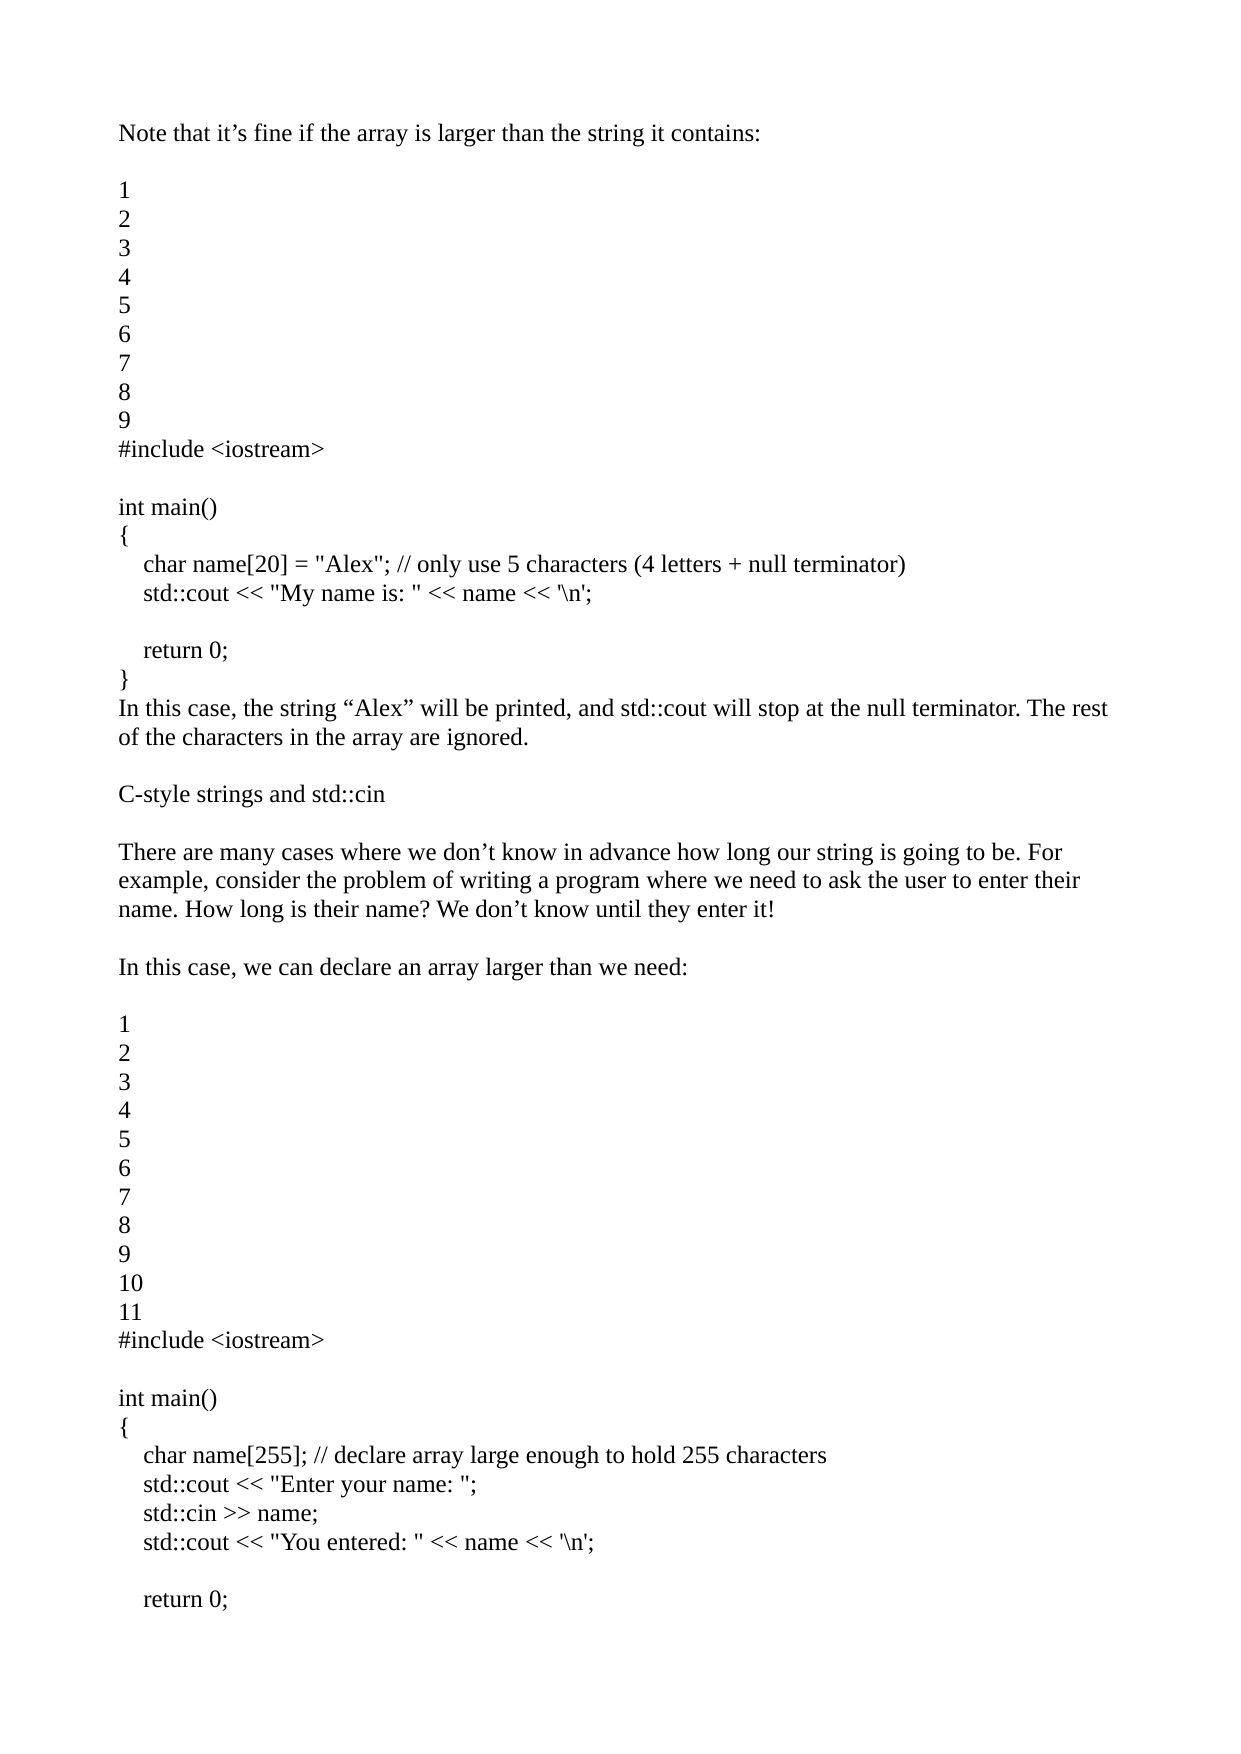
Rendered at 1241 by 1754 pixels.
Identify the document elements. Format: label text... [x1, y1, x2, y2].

text int main() [118, 492, 1122, 521]
text } [118, 664, 1122, 693]
text std::cout << "Enter your name: "; [118, 1469, 1122, 1498]
text std::cin >> name; [118, 1498, 1122, 1527]
text 11 [118, 1297, 1122, 1326]
text 1 [118, 176, 1122, 204]
text 6 [118, 319, 1122, 348]
text 2 [118, 204, 1122, 233]
text 7 [118, 348, 1122, 377]
text #include <iostream> [118, 434, 1122, 463]
text { [118, 521, 1122, 549]
text return 0; [118, 1584, 1122, 1613]
text std::cout << "My name is: " << name << '\n'; [118, 578, 1122, 607]
text 10 [118, 1268, 1122, 1297]
text std::cout << "You entered: " << name << '\n'; [118, 1527, 1122, 1556]
text 4 [118, 1096, 1122, 1124]
text 9 [118, 1239, 1122, 1268]
text 8 [118, 377, 1122, 406]
text 4 [118, 262, 1122, 291]
text 7 [118, 1182, 1122, 1211]
text 2 [118, 1038, 1122, 1067]
text { [118, 1412, 1122, 1441]
text return 0; [118, 636, 1122, 664]
text 5 [118, 1124, 1122, 1153]
text char name[20] = "Alex"; // only use 5 characters (4 letters + null terminator) [118, 549, 1122, 578]
text In this case, we can declare an array larger than we need: [118, 952, 1122, 981]
text 1 [118, 1009, 1122, 1038]
text 8 [118, 1211, 1122, 1239]
text 3 [118, 1067, 1122, 1096]
text char name[255]; // declare array large enough to hold 255 characters [118, 1441, 1122, 1469]
text C-style strings and std::cin [118, 779, 1122, 808]
text 9 [118, 406, 1122, 434]
text In this case, the string “Alex” will be printed, and std::cout will stop at the null terminator. The rest of the characters in the array are ignored. [118, 693, 1122, 751]
text #include <iostream> [118, 1326, 1122, 1354]
text 5 [118, 291, 1122, 319]
text Note that it’s fine if the array is larger than the string it contains: [118, 118, 1122, 147]
text 3 [118, 233, 1122, 262]
text int main() [118, 1383, 1122, 1412]
text 6 [118, 1153, 1122, 1182]
text There are many cases where we don’t know in advance how long our string is going to be. For example, consider the problem of writing a program where we need to ask the user to enter their name. How long is their name? We don’t know until they enter it! [118, 837, 1122, 923]
